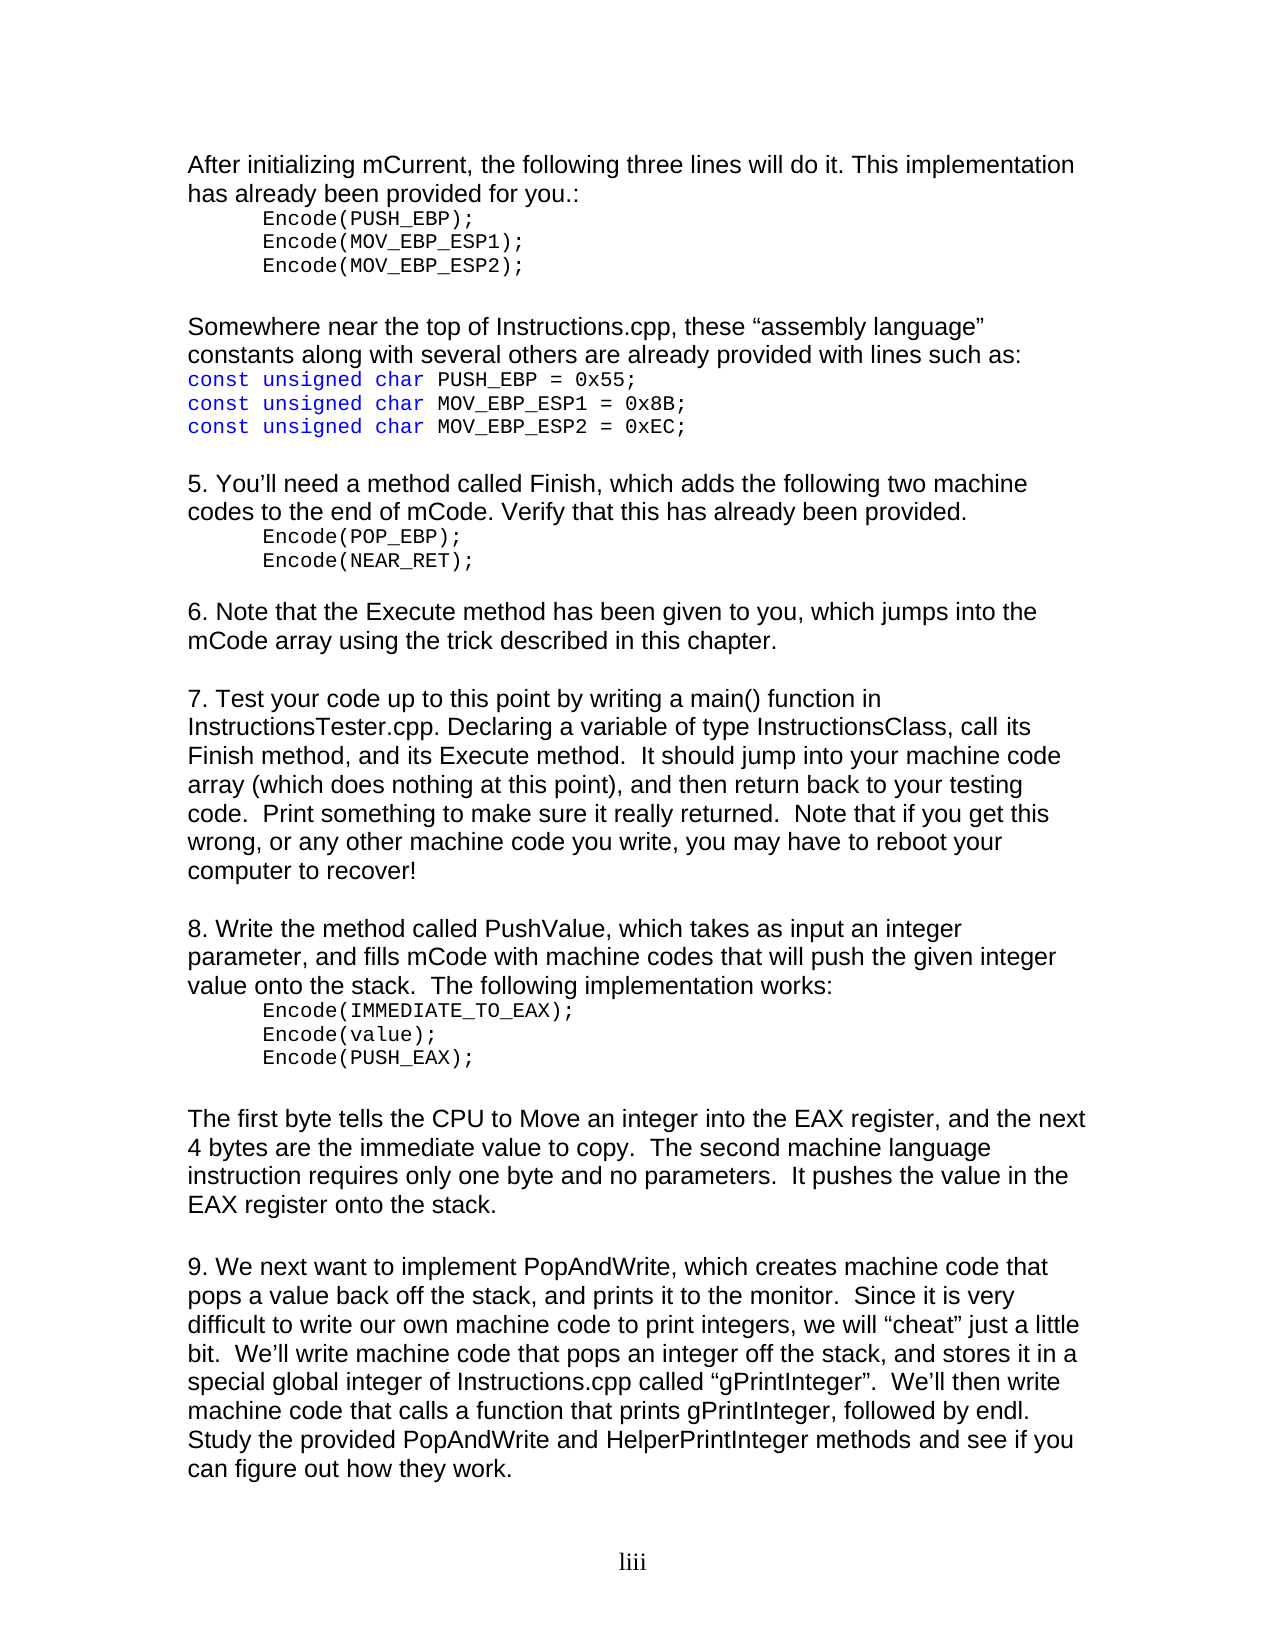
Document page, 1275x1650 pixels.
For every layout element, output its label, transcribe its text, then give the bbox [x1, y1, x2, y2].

text Encode(NEAR_RET); [187, 550, 1087, 573]
text 7. Test your code up to this point by writing a main() function in InstructionsTester.cpp. Declaring a variable of type InstructionsClass, call its Finish method, and its Execute method. It should jump into your machine code array (which does nothing at this point), and then return back to your testing code. Print something to make sure it really returned. Note that if you get this wrong, or any other machine code you write, you may have to reboot your computer to recover! [187, 684, 1087, 885]
text Encode(PUSH_EAX); [187, 1047, 1087, 1071]
text const unsigned char MOV_EBP_ESP1 = 0x8B; [187, 393, 1087, 416]
text Encode(MOV_EBP_ESP2); [187, 255, 1087, 278]
text 6. Note that the Execute method has been given to you, which jumps into the mCode array using the trick described in this chapter. [187, 597, 1087, 655]
text 8. Write the method called PushValue, which takes as input an integer parameter, and fills mCode with machine codes that will push the given integer value onto the stack. The following implementation works: [187, 914, 1087, 1000]
text Encode(POP_EBP); [187, 526, 1087, 550]
text After initializing mCurrent, the following three lines will do it. This implementation has already been provided for you.: [187, 150, 1087, 207]
text The first byte tells the CPU to Move an integer into the EAX register, and the next 4 bytes are the immediate value to copy. The second machine language instruction requires only one byte and no parameters. It pushes the value in the EAX register onto the stack. [187, 1104, 1087, 1219]
text const unsigned char MOV_EBP_ESP2 = 0xEC; [187, 416, 1087, 440]
text Encode(value); [187, 1023, 1087, 1047]
text const unsigned char PUSH_EBP = 0x55; [187, 369, 1087, 393]
text Somewhere near the top of Instructions.cpp, these “assembly language” constants along with several others are already provided with lines such as: [187, 311, 1087, 369]
text Encode(PUSH_EBP); [187, 207, 1087, 231]
text 9. We next want to implement PopAndWrite, which creates machine code that pops a value back off the stack, and prints it to the monitor. Since it is very difficult to write our own machine code to print integers, we will “cheat” just a little bit. We’ll write machine code that pops an integer off the stack, and stores it in a special global integer of Instructions.cpp called “gPrintInteger”. We’ll then write machine code that calls a function that prints gPrintInteger, followed by endl. Study the provided PopAndWrite and HelperPrintInteger methods and see if you can figure out how they work. [187, 1252, 1087, 1482]
text Encode(IMMEDIATE_TO_EAX); [187, 1000, 1087, 1023]
text 5. You’ll need a method called Finish, which adds the following two machine codes to the end of mCode. Verify that this has already been provided. [187, 469, 1087, 526]
text Encode(MOV_EBP_ESP1); [187, 231, 1087, 255]
